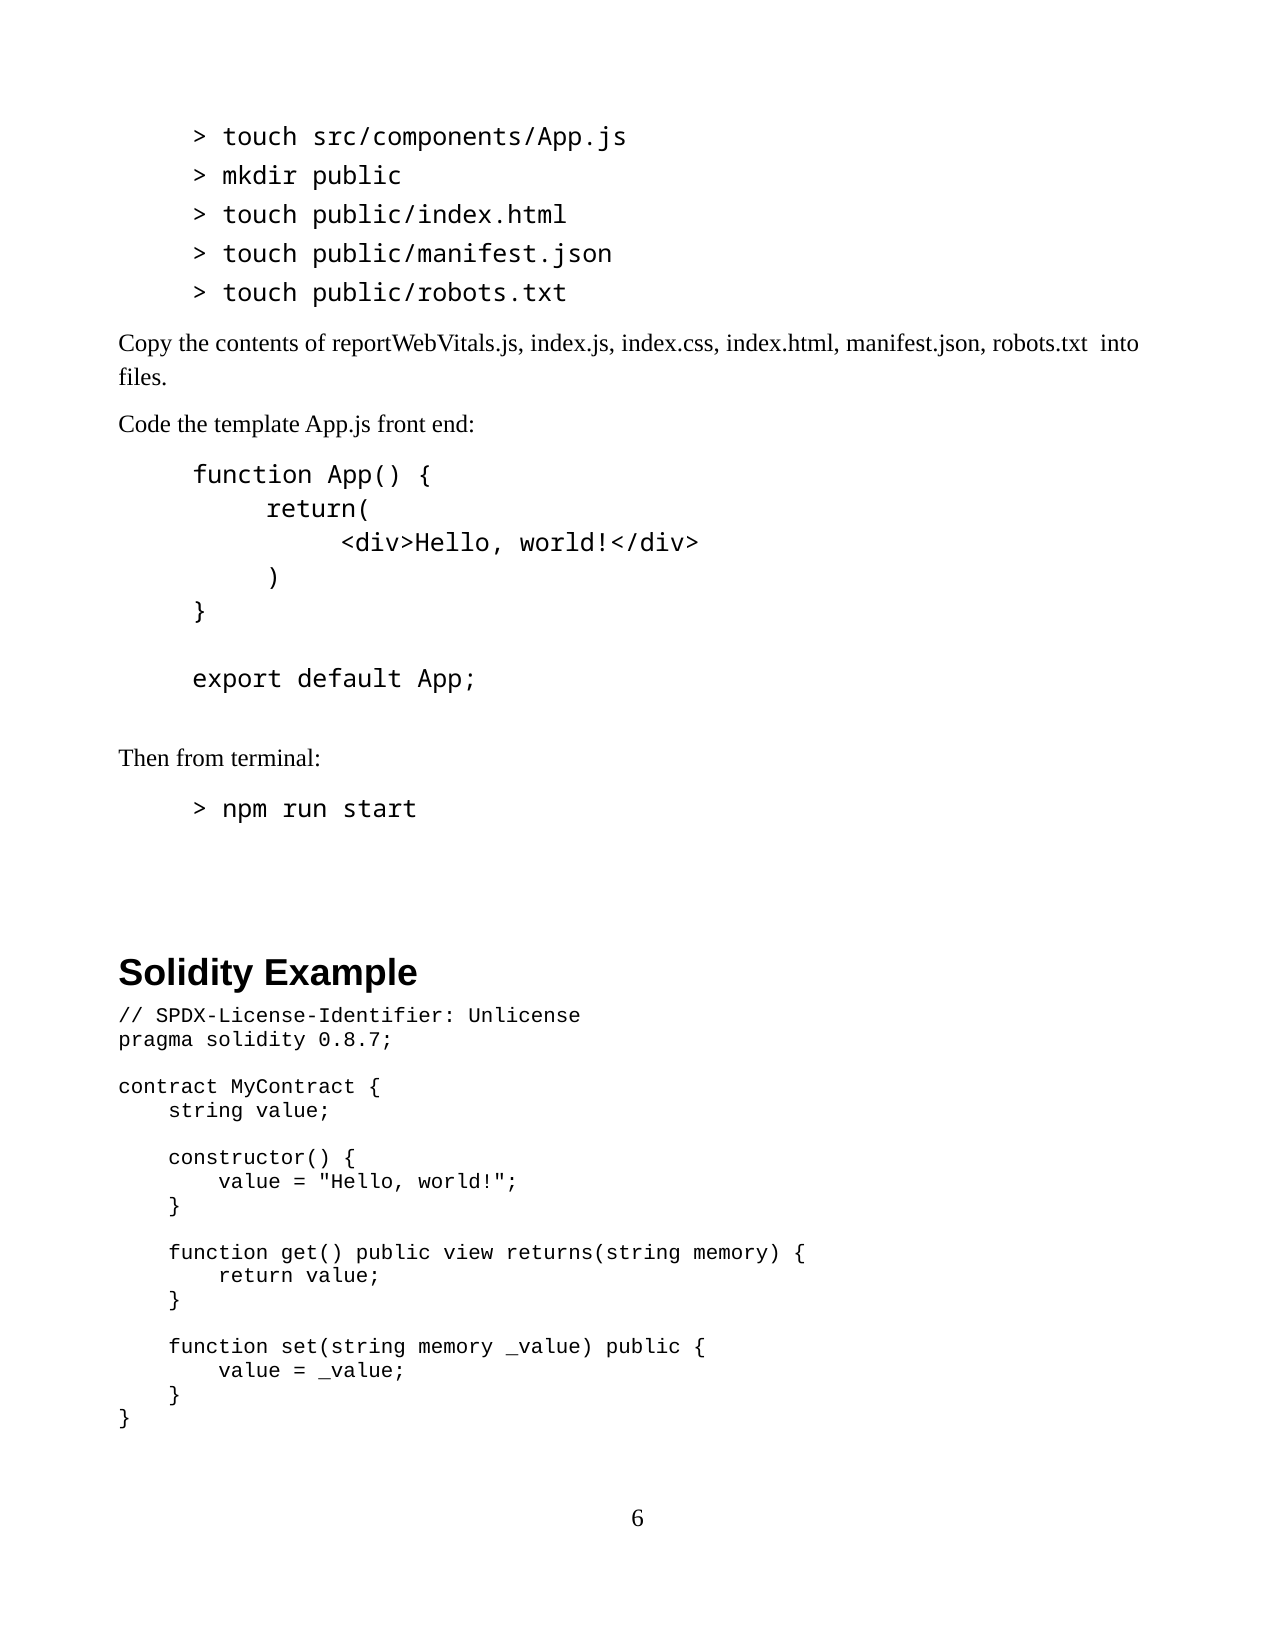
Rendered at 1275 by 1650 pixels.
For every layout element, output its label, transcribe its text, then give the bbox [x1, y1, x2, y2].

text } [118, 1289, 1157, 1313]
text } [192, 593, 1157, 627]
text function set(string memory _value) public { [118, 1336, 1157, 1360]
text } [118, 1384, 1157, 1407]
text string value; [118, 1100, 1157, 1124]
text value = "Hello, world!"; [118, 1171, 1157, 1194]
text > touch src/components/App.js > mkdir public > touch public/index.html > touch public/manifest.json > touch public/robots.txt [192, 118, 1157, 309]
text Code the template App.js front end: [118, 409, 1157, 438]
text contract MyContract { [118, 1076, 1157, 1100]
text function get() public view returns(string memory) { [118, 1242, 1157, 1266]
text function App() { [192, 457, 1157, 491]
text // SPDX-License-Identifier: Unlicense [118, 1005, 1157, 1029]
text value = _value; [118, 1360, 1157, 1384]
text export default App; [192, 661, 1157, 695]
text return( [192, 491, 1157, 525]
text > npm run start [192, 790, 1157, 824]
text constructor() { [118, 1147, 1157, 1171]
text } [118, 1194, 1157, 1218]
text ) [192, 559, 1157, 593]
text Then from terminal: [118, 743, 1157, 772]
text Copy the contents of reportWebVitals.js, index.js, index.css, index.html, manifest.json, robots.txt into files. [118, 328, 1157, 390]
text } [118, 1407, 1157, 1431]
text pragma solidity 0.8.7; [118, 1029, 1157, 1053]
subtitle Solidity Example [118, 950, 1157, 993]
text return value; [118, 1266, 1157, 1289]
text <div>Hello, world!</div> [192, 525, 1157, 559]
